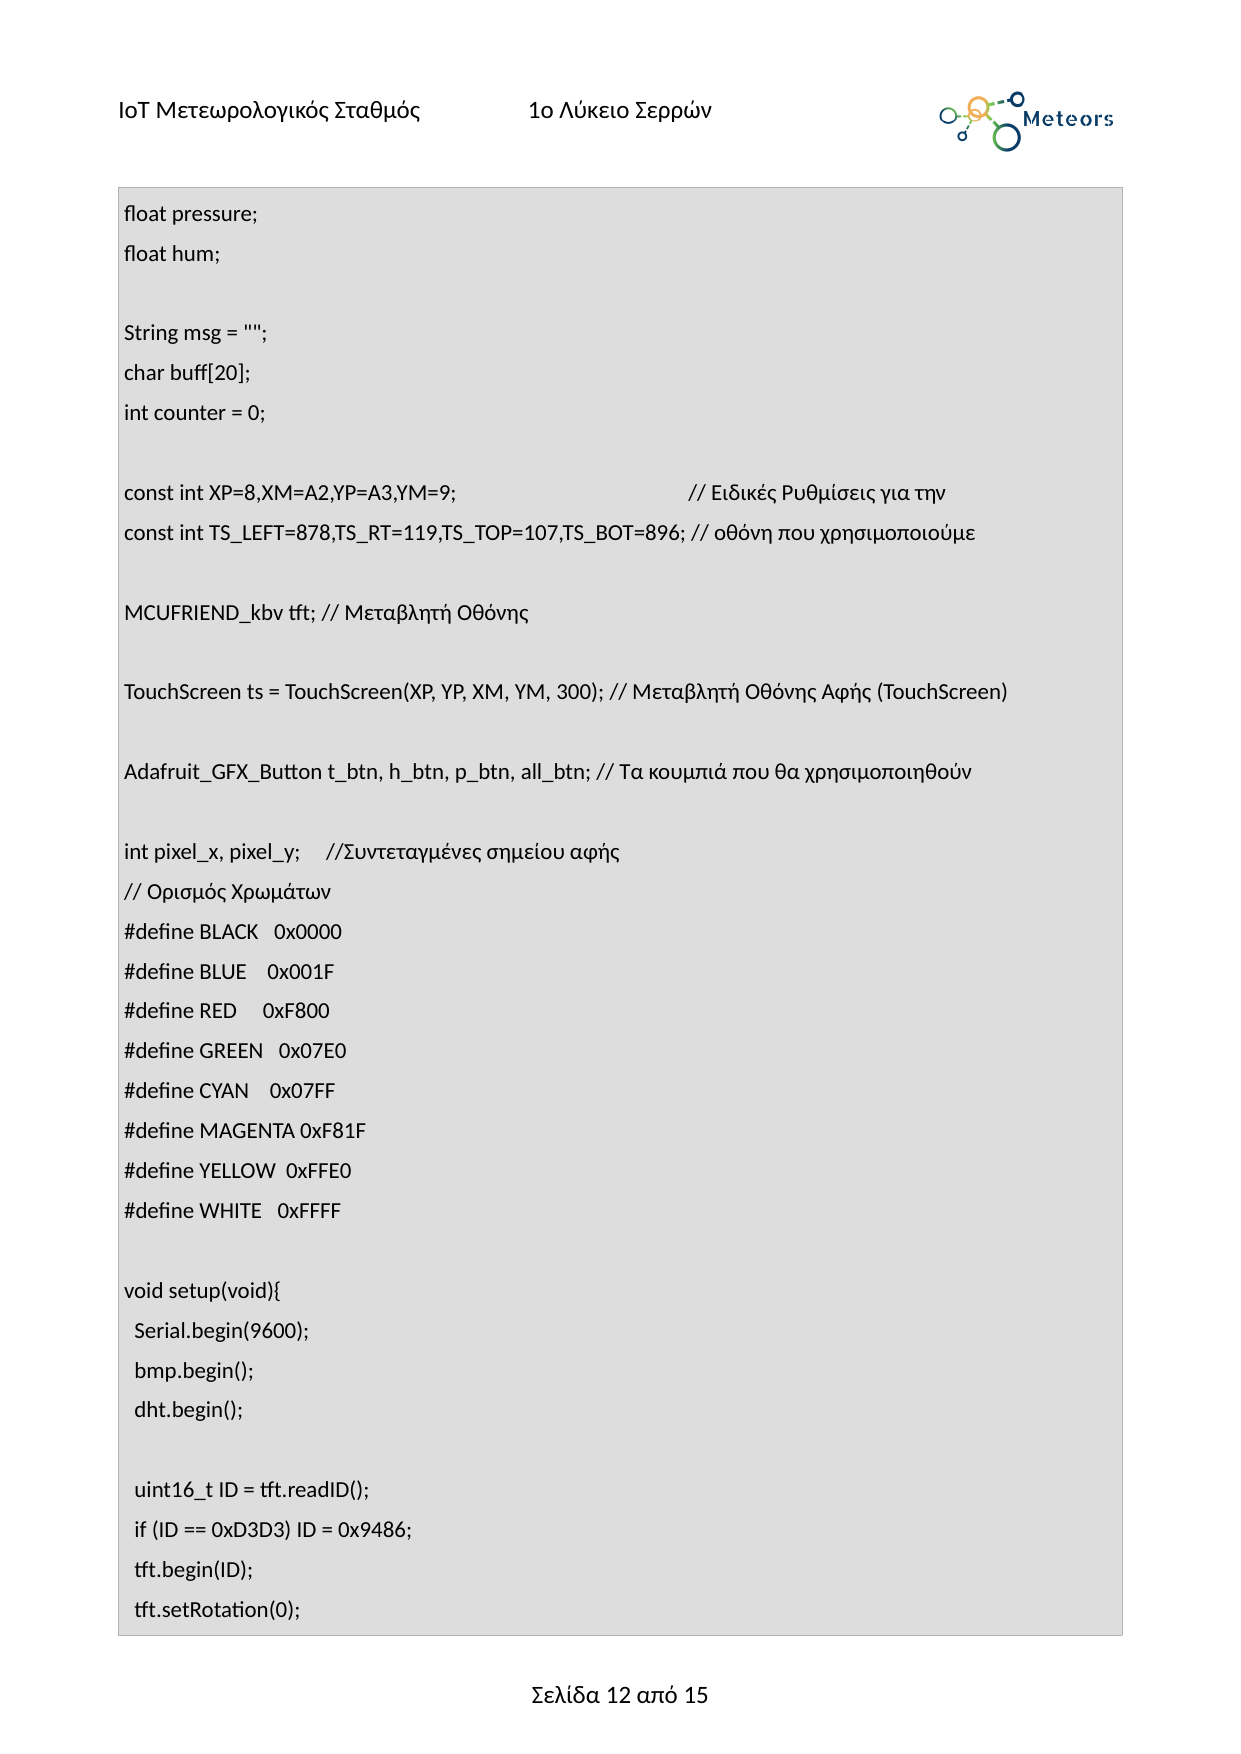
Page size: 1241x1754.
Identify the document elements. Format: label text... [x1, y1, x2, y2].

table_header float pressure; float hum; String msg = ""; char buff[20]; int counter = 0; const int XP=8,XM=A2,YP=A3,YM=9; // Ειδικές Ρυθμίσεις για την const int TS_LEFT=878,TS_RT=119,TS_TOP=107,TS_BOT=896; // οθόνη που χρησιμοποιούμε MCUFRIEND_kbv tft; // Μεταβλητή Οθόνης TouchScreen ts = TouchScreen(XP, YP, XM, YM, 300); // Μεταβλητή Οθόνης Αφής (TouchScreen) Adafruit_GFX_Button t_btn, h_btn, p_btn, all_btn; // Τα κουμπιά που θα χρησιμοποιηθούν int pixel_x, pixel_y; //Συντεταγμένες σημείου αφής // Ορισμός Χρωμάτων #define BLACK 0x0000 #define BLUE 0x001F #define RED 0xF800 #define GREEN 0x07E0 #define CYAN 0x07FF #define MAGENTA 0xF81F #define YELLOW 0xFFE0 #define WHITE 0xFFFF void setup(void){ Serial.begin(9600); bmp.begin(); dht.begin(); uint16_t ID = tft.readID(); if (ID == 0xD3D3) ID = 0x9486; tft.begin(ID); tft.setRotation(0); [119, 188, 1122, 1635]
picture [924, 79, 1122, 158]
